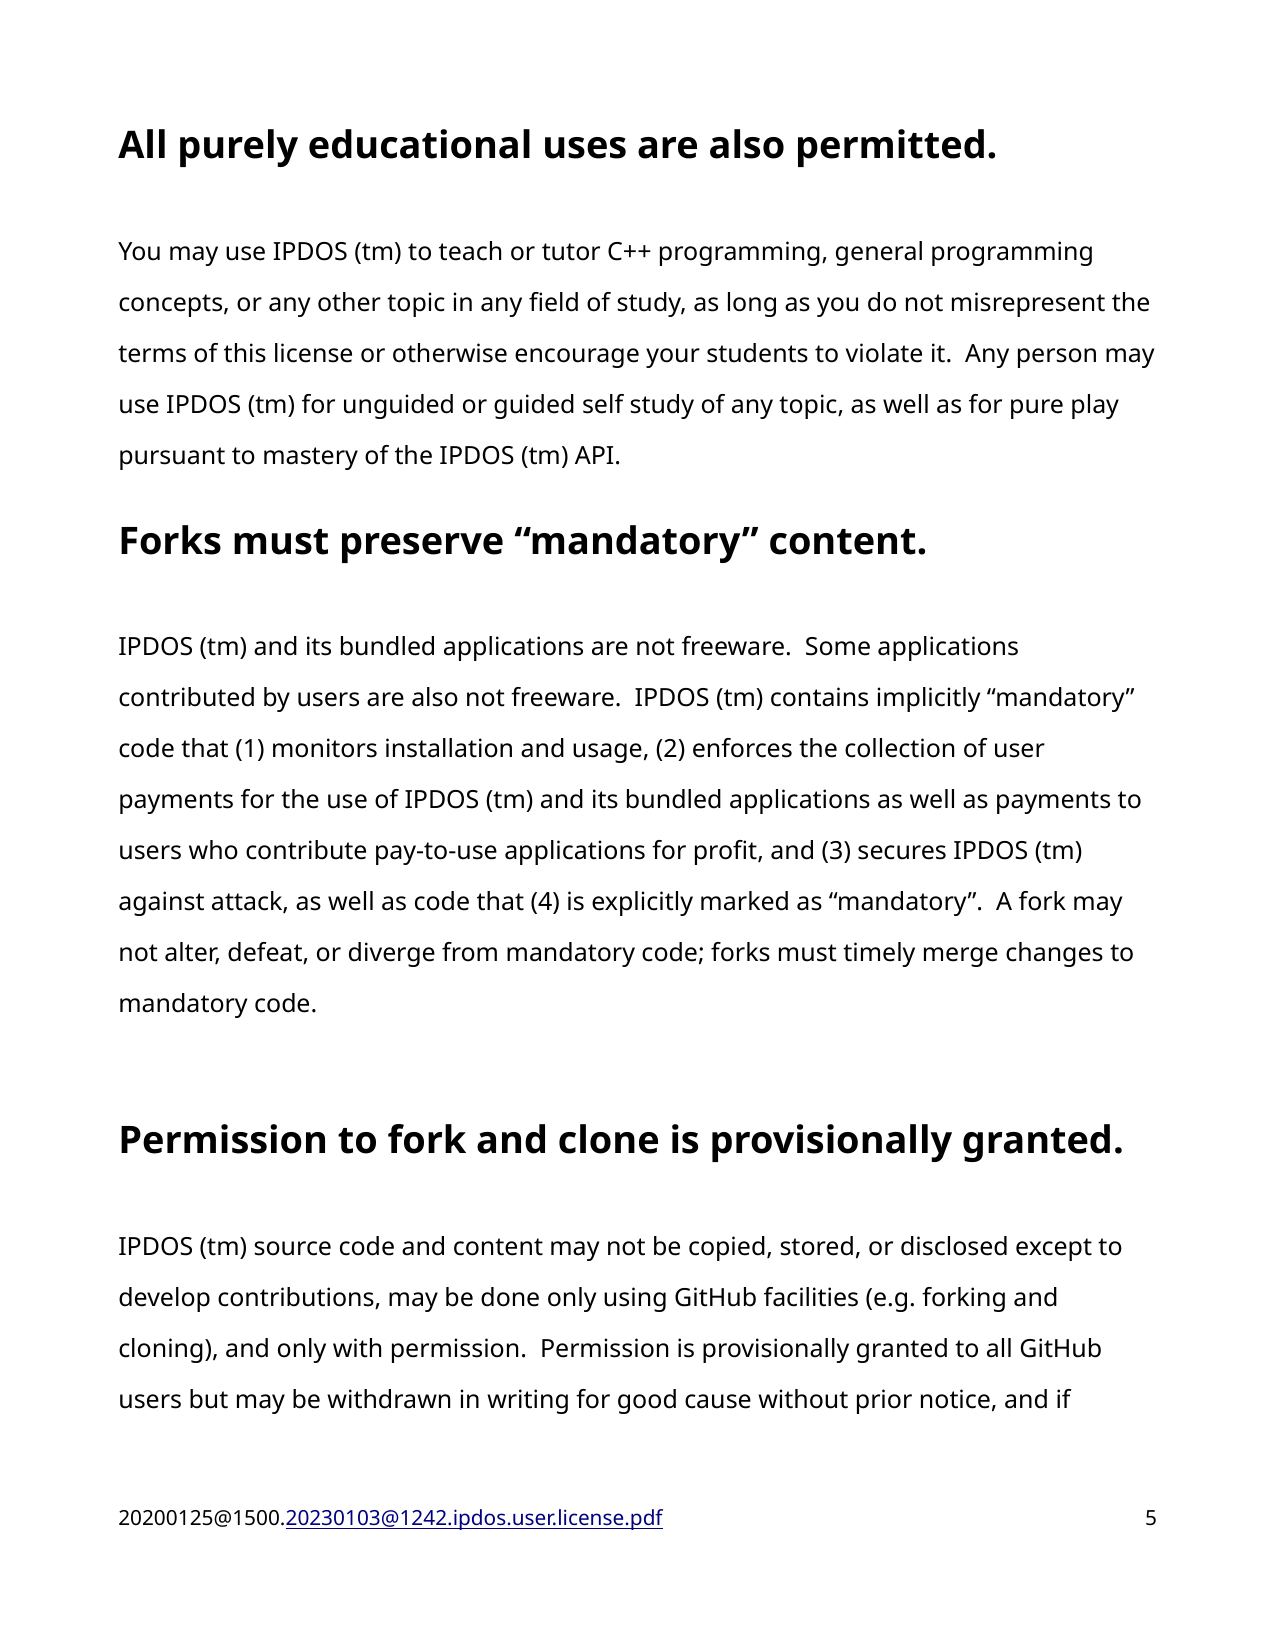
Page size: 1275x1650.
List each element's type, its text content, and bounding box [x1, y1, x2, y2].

subtitle Forks must preserve “mandatory” content. [118, 513, 1157, 565]
text IPDOS (tm) and its bundled applications are not freeware. Some applications contributed by users are also not freeware. IPDOS (tm) contains implicitly “mandatory” code that (1) monitors installation and usage, (2) enforces the collection of user payments for the use of IPDOS (tm) and its bundled applications as well as payments to users who contribute pay-to-use applications for profit, and (3) secures IPDOS (tm) against attack, as well as code that (4) is explicitly marked as “mandatory”. A fork may not alter, defeat, or diverge from mandatory code; forks must timely merge changes to mandatory code. [118, 629, 1157, 1020]
subtitle All purely educational uses are also permitted. [118, 118, 1157, 170]
text IPDOS (tm) source code and content may not be copied, stored, or disclosed except to develop contributions, may be done only using GitHub facilities (e.g. forking and cloning), and only with permission. Permission is provisionally granted to all GitHub users but may be withdrawn in writing for good cause without prior notice, and if [118, 1228, 1157, 1416]
text You may use IPDOS (tm) to teach or tutor C++ programming, general programming concepts, or any other topic in any field of study, as long as you do not misrepresent the terms of this license or otherwise encourage your students to violate it. Any person may use IPDOS (tm) for unguided or guided self study of any topic, as well as for pure play pursuant to mastery of the IPDOS (tm) API. [118, 233, 1157, 472]
subtitle Permission to fork and clone is provisionally granted. [118, 1113, 1157, 1165]
